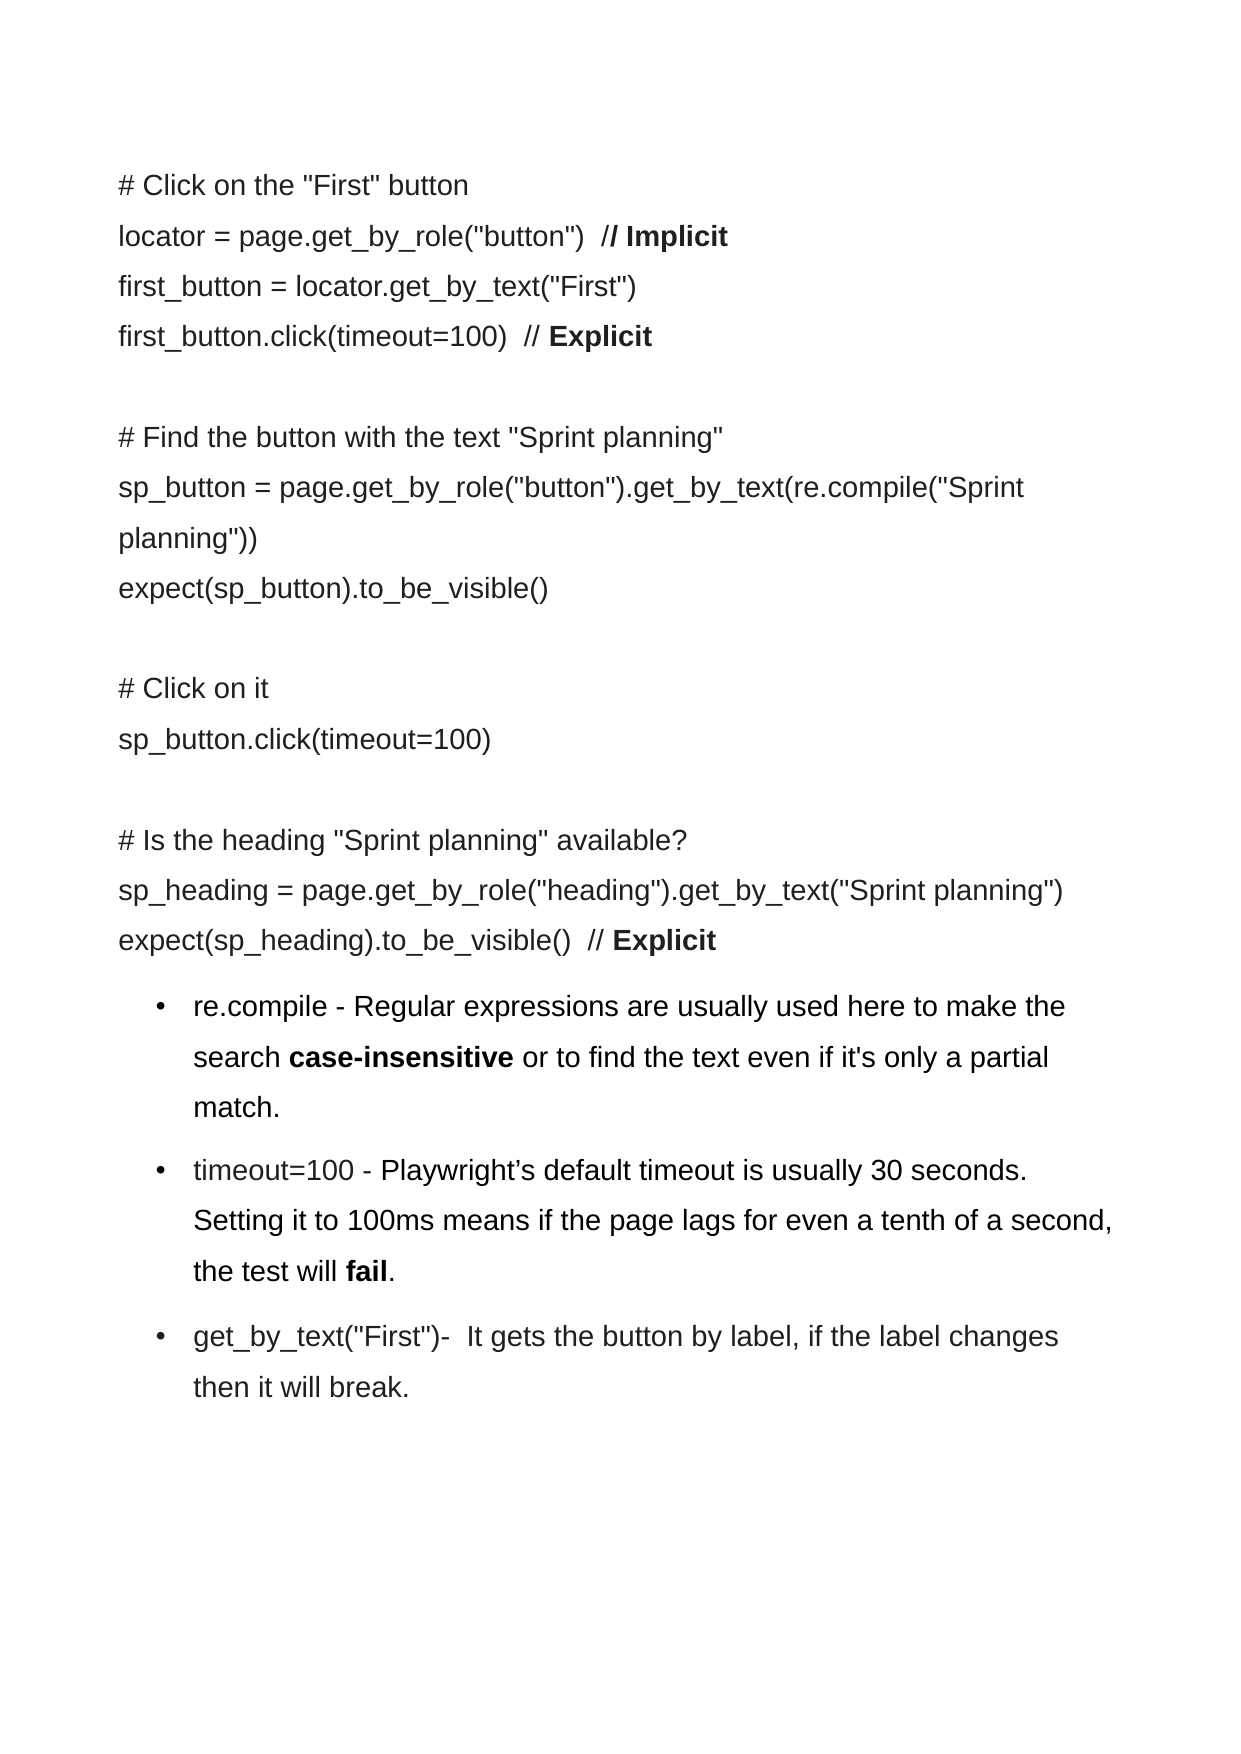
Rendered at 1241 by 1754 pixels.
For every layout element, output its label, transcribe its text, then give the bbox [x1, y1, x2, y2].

list timeout=100 - Playwright’s default timeout is usually 30 seconds. Setting it to 100ms means if the page lags for even a tenth of a second, the test will fail. [156, 1153, 1122, 1287]
list get_by_text("First")- It gets the button by label, if the label changes then it will break. [156, 1319, 1122, 1403]
list re.compile - Regular expressions are usually used here to make the search case-insensitive or to find the text even if it's only a partial match. [156, 989, 1122, 1123]
text # Click on the "First" button locator = page.get_by_role("button") // Implicit first_button = locator.get_by_text("First") first_button.click(timeout=100) // Explicit # Find the button with the text "Sprint planning" sp_button = page.get_by_role("button").get_by_text(re.compile("Sprint planning")) expect(sp_button).to_be_visible() # Click on it sp_button.click(timeout=100) # Is the heading "Sprint planning" available? sp_heading = page.get_by_role("heading").get_by_text("Sprint planning") expect(sp_heading).to_be_visible() // Explicit [118, 118, 1122, 957]
